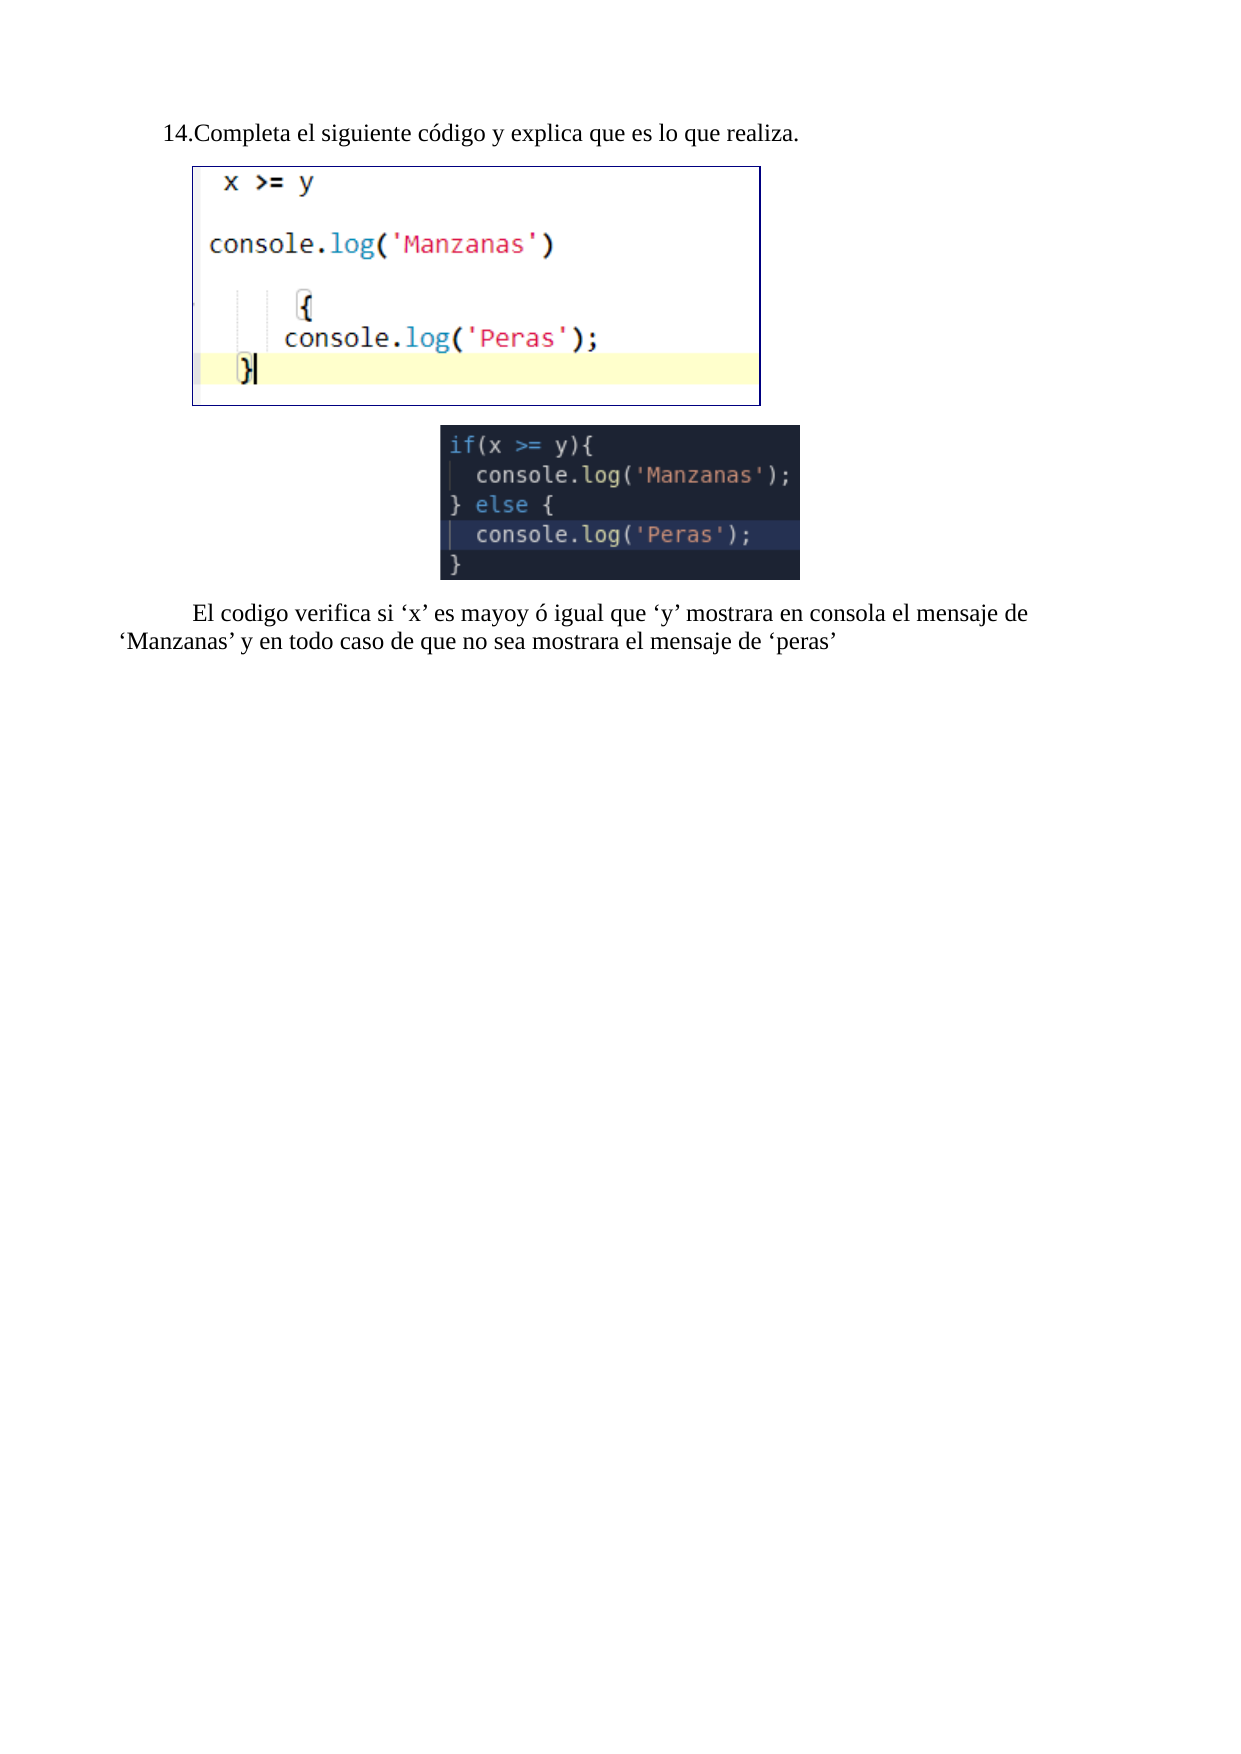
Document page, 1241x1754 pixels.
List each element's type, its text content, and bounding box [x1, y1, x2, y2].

picture [440, 425, 800, 580]
picture [193, 167, 759, 405]
text El codigo verifica si ‘x’ es mayoy ó igual que ‘y’ mostrara en consola el mensaje de ‘Manzanas’ y en todo caso de que no sea mostrara el mensaje de ‘peras’ [118, 425, 1122, 655]
list Completa el siguiente código y explica que es lo que realiza. [162, 118, 1122, 147]
